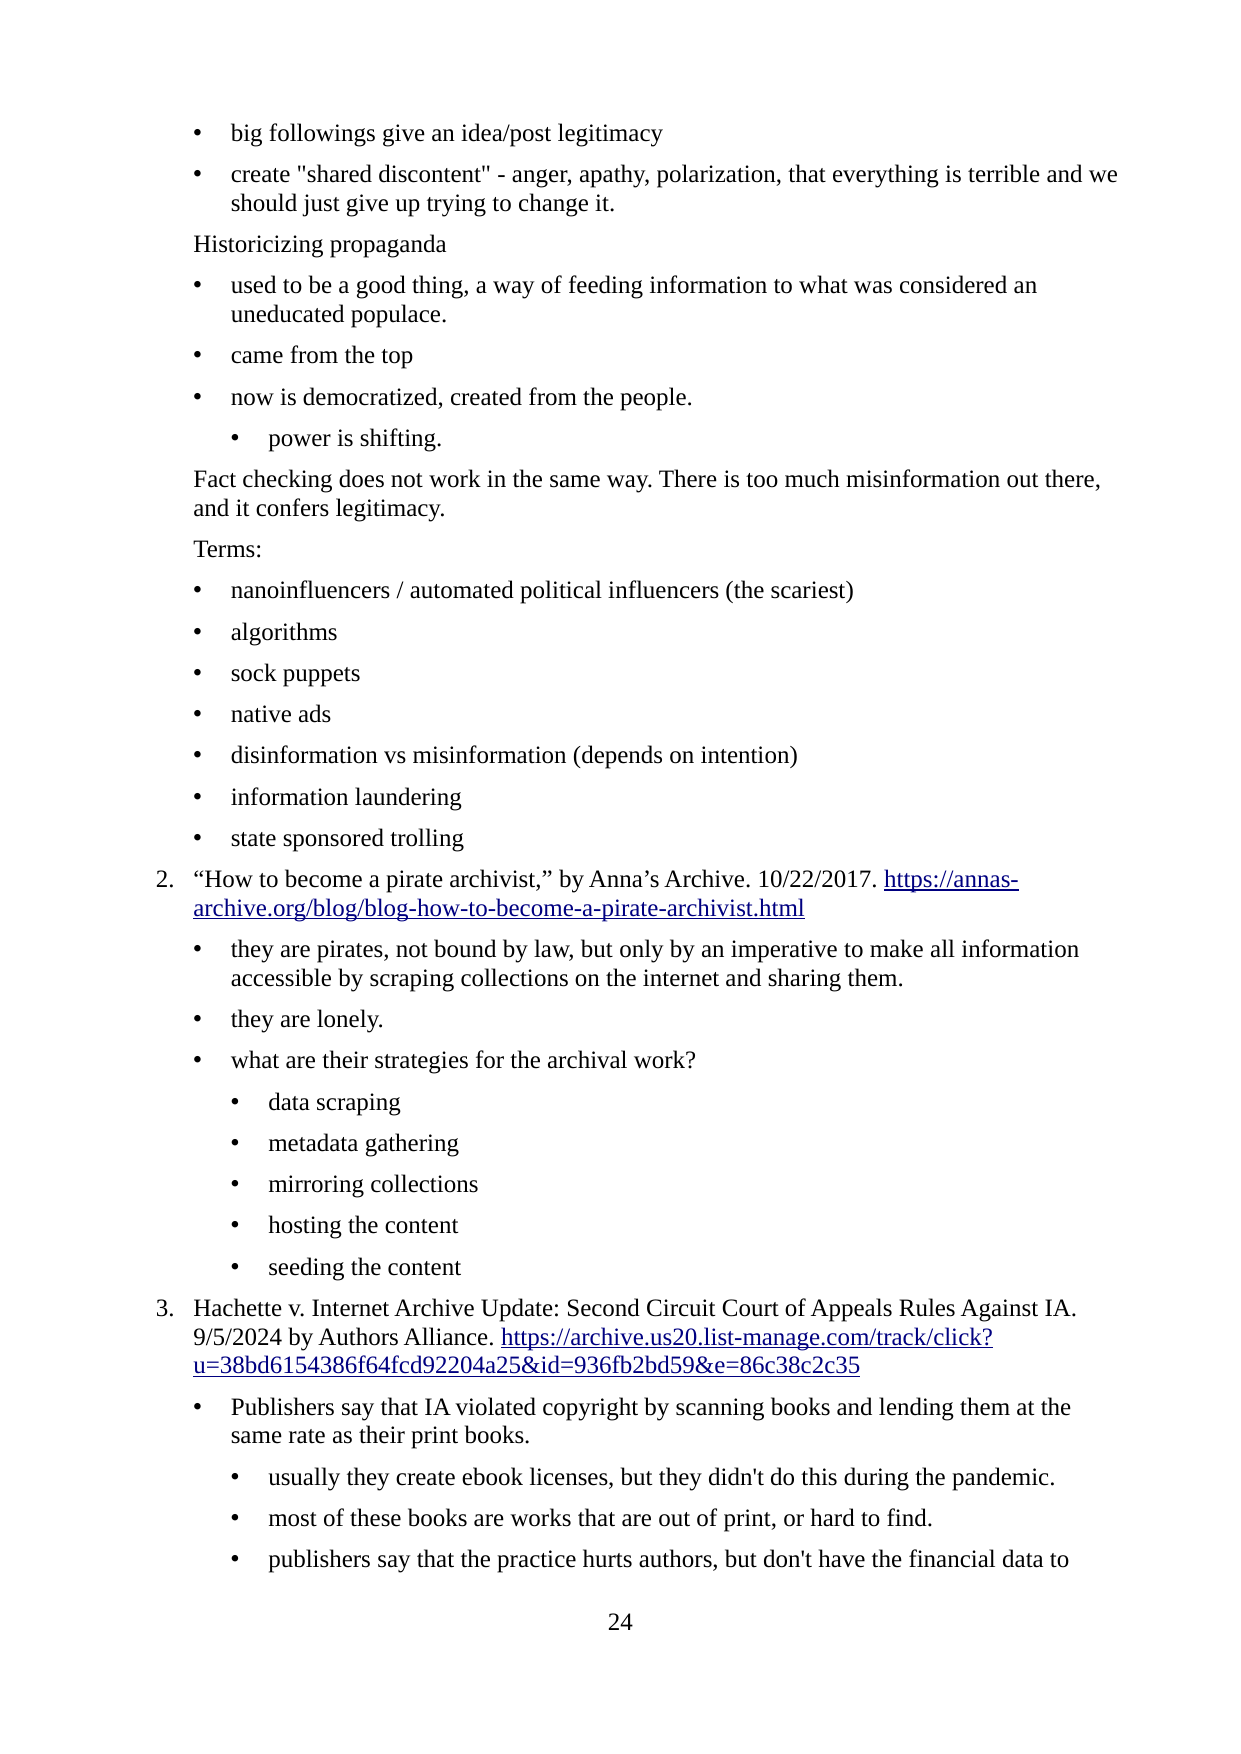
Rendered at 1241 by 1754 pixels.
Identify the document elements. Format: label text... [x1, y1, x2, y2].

list big followings give an idea/post legitimacy [193, 118, 1122, 147]
list they are lonely. [193, 1004, 1122, 1033]
list most of these books are works that are out of print, or hard to find. [231, 1503, 1122, 1532]
list metadata gathering [231, 1128, 1122, 1157]
list Historicizing propaganda [156, 229, 1122, 258]
list Hachette v. Internet Archive Update: Second Circuit Court of Appeals Rules Against IA. 9/5/2024 by Authors Alliance. https://archive.us20.list-manage.com/track/click?u=38bd6154386f64fcd92204a25&id=936fb2bd59&e=86c38c2c35 [156, 1293, 1122, 1379]
list data scraping [231, 1087, 1122, 1116]
list used to be a good thing, a way of feeding information to what was considered an uneducated populace. [193, 271, 1122, 328]
list Fact checking does not work in the same way. There is too much misinformation out there, and it confers legitimacy. [156, 464, 1122, 522]
list power is shifting. [231, 423, 1122, 452]
list disinformation vs misinformation (depends on intention) [193, 741, 1122, 769]
list nanoinfluencers / automated political influencers (the scariest) [193, 576, 1122, 604]
list Terms: [156, 534, 1122, 563]
list state sponsored trolling [193, 823, 1122, 852]
list mirroring collections [231, 1169, 1122, 1198]
list algorithms [193, 617, 1122, 646]
list sock puppets [193, 658, 1122, 687]
list information laundering [193, 782, 1122, 811]
list what are their strategies for the archival work? [193, 1046, 1122, 1074]
list usually they create ebook licenses, but they didn't do this during the pandemic. [231, 1462, 1122, 1491]
list came from the top [193, 341, 1122, 369]
list they are pirates, not bound by law, but only by an imperative to make all information accessible by scraping collections on the internet and sharing them. [193, 934, 1122, 992]
list native ads [193, 699, 1122, 728]
list publishers say that the practice hurts authors, but don't have the financial data to [231, 1544, 1122, 1573]
list “How to become a pirate archivist,” by Anna’s Archive. 10/22/2017. https://annas-archive.org/blog/blog-how-to-become-a-pirate-archivist.html [156, 864, 1122, 922]
list hosting the content [231, 1211, 1122, 1239]
list seeding the content [231, 1252, 1122, 1281]
list now is democratized, created from the people. [193, 382, 1122, 411]
list Publishers say that IA violated copyright by scanning books and lending them at the same rate as their print books. [193, 1392, 1122, 1449]
list create "shared discontent" - anger, apathy, polarization, that everything is terrible and we should just give up trying to change it. [193, 159, 1122, 217]
